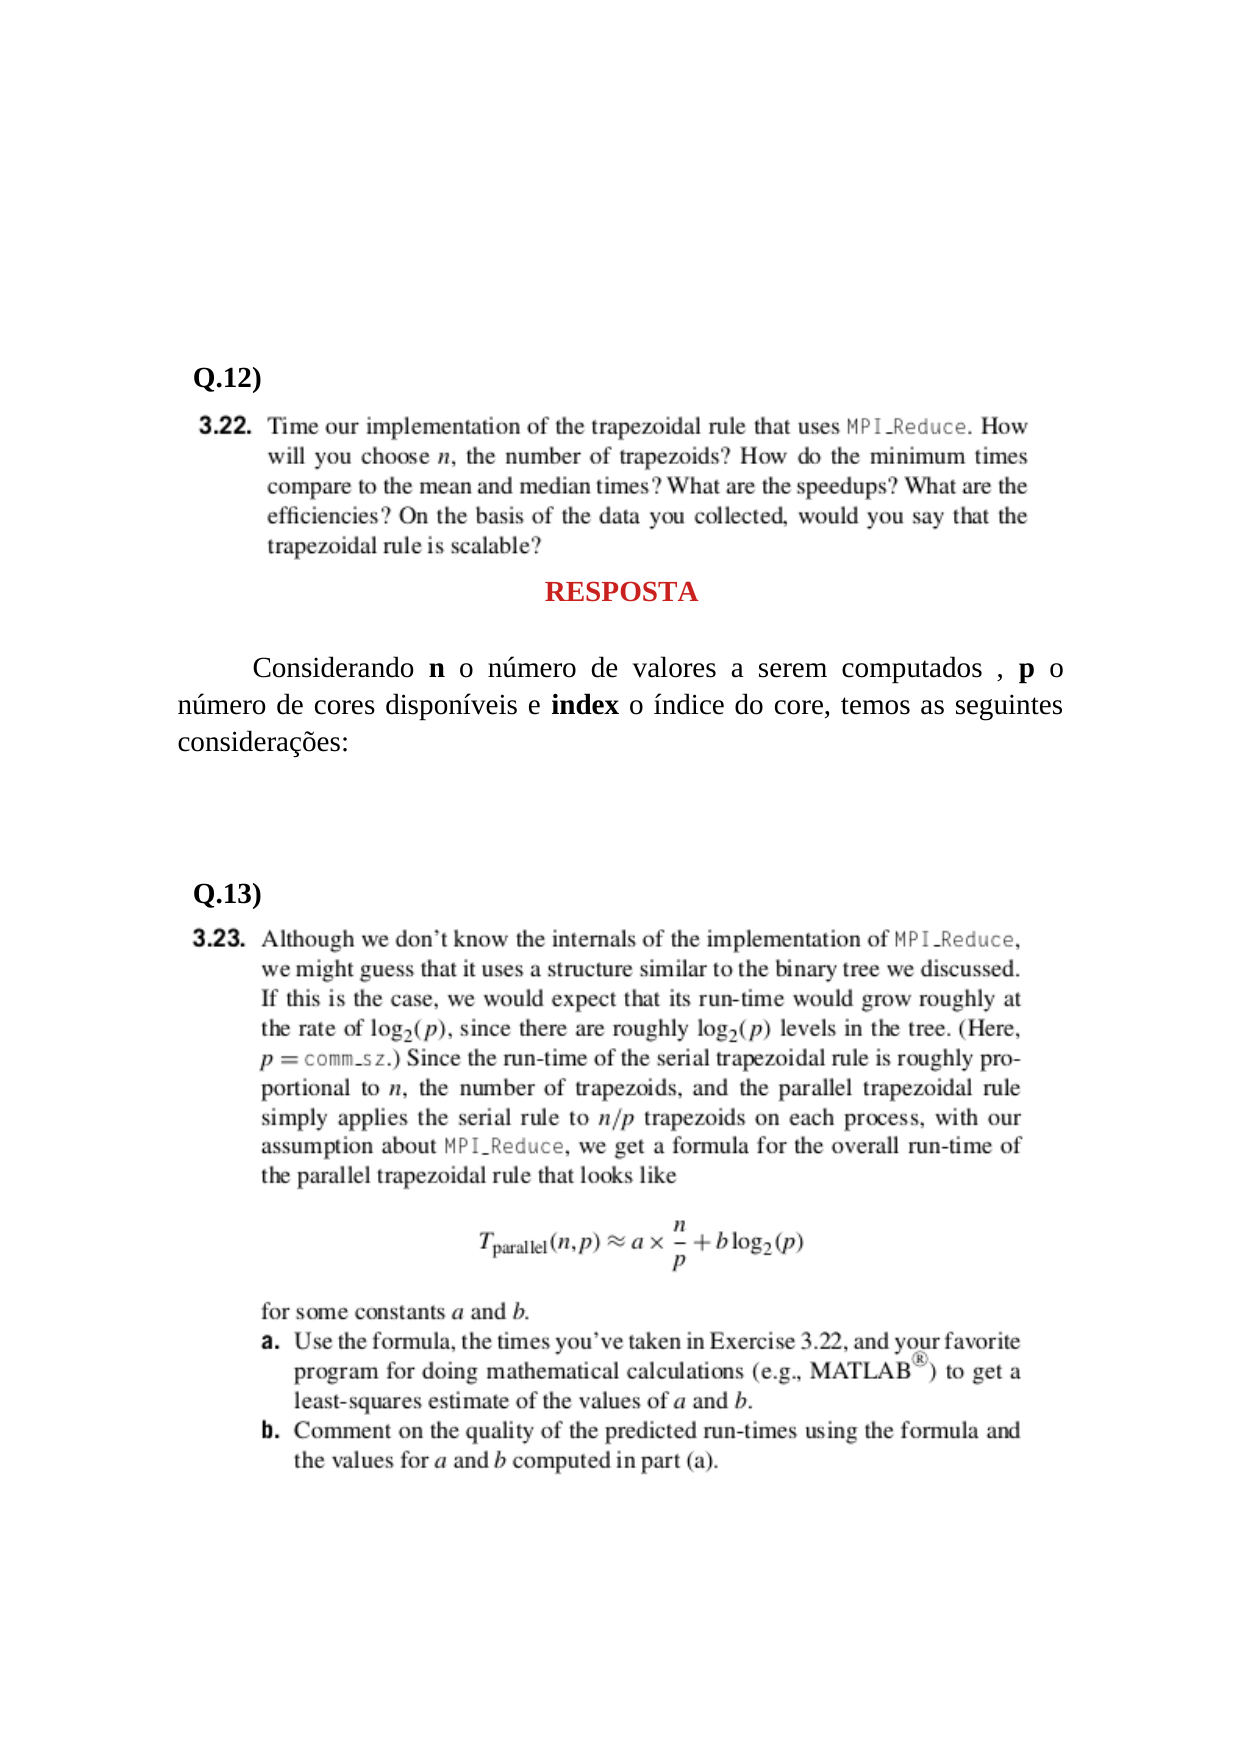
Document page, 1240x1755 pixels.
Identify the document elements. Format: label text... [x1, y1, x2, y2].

text Q.12) [193, 360, 1049, 394]
picture [177, 914, 1057, 1490]
picture [177, 398, 1050, 574]
subtitle RESPOSTA [179, 498, 1063, 607]
text Considerando n o número de valores a serem computados , p o número de cores disponíveis e index o índice do core, temos as seguintes considerações: [177, 650, 1063, 757]
text Q.13) [193, 876, 1049, 909]
